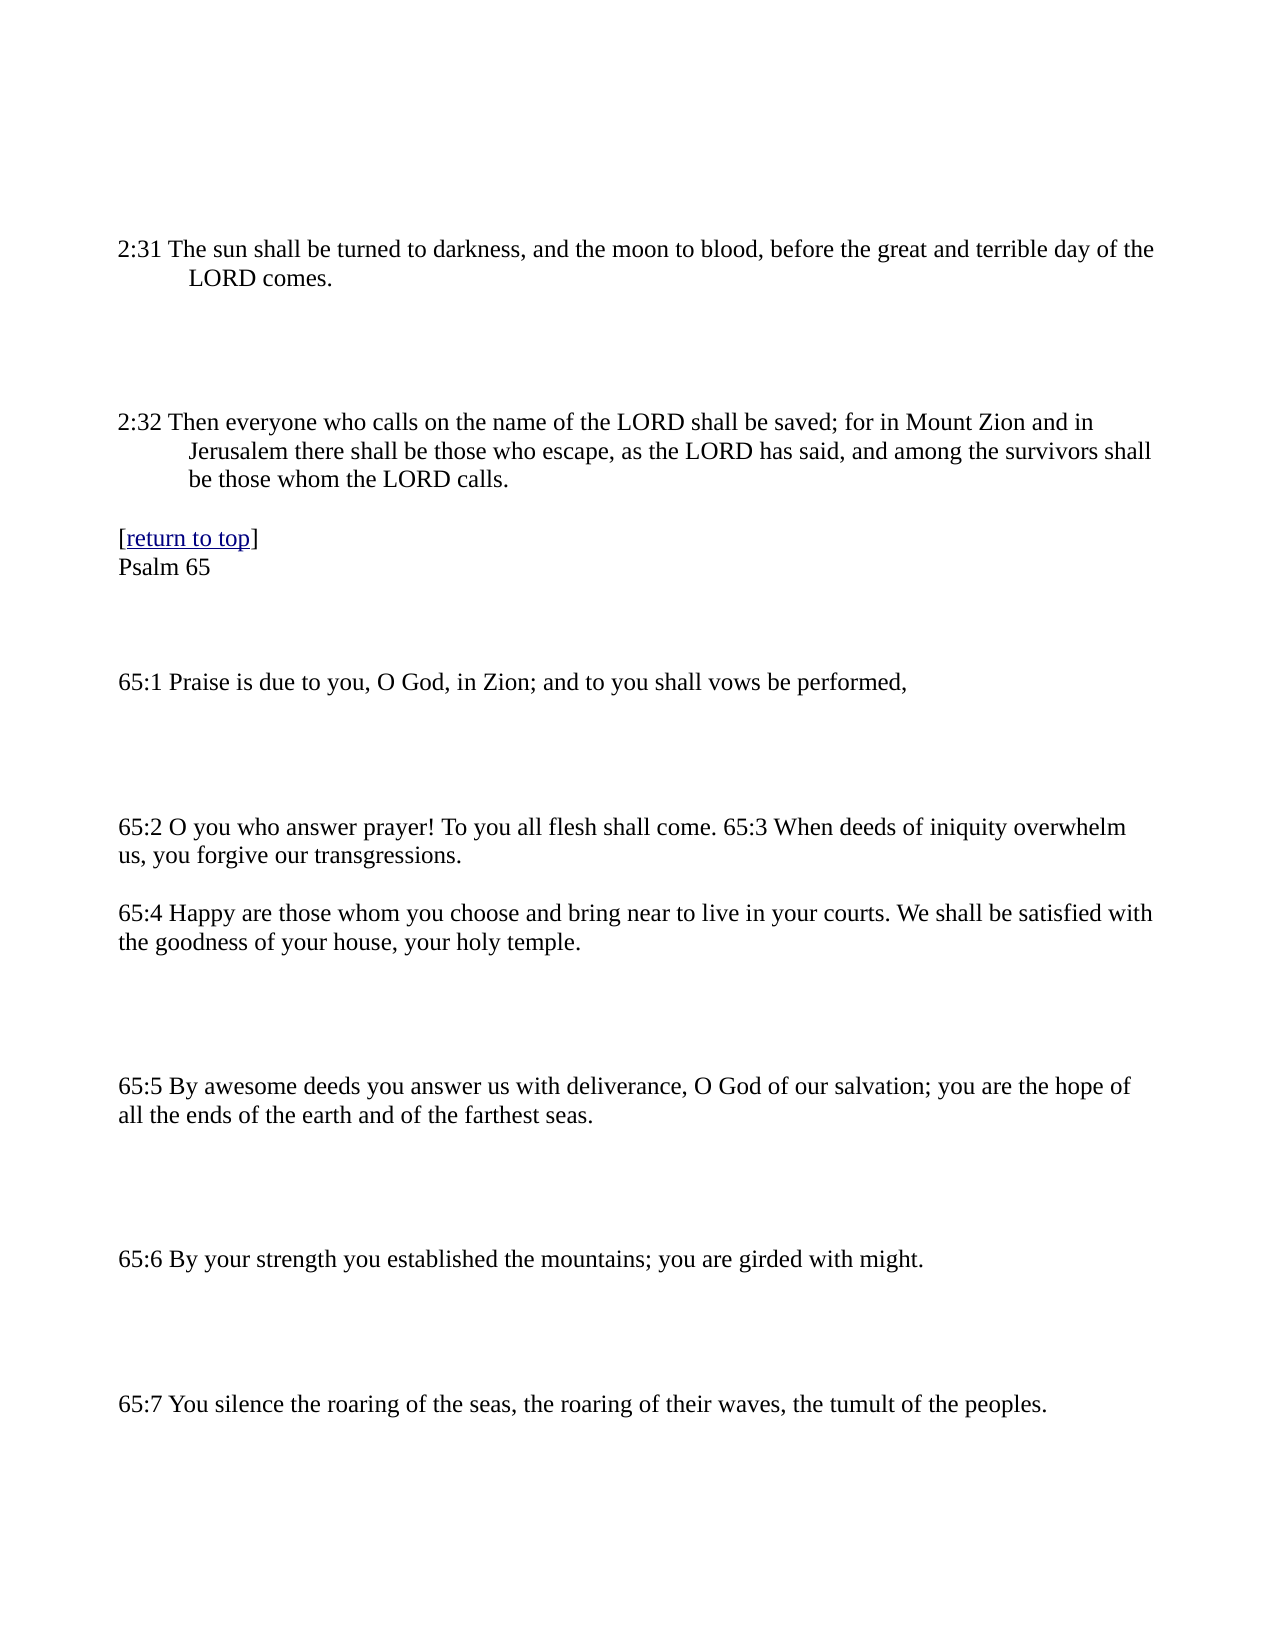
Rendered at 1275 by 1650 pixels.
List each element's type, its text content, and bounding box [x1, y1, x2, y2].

text Psalm 65 [118, 552, 1157, 638]
text [return to top] [118, 523, 1157, 552]
text 2:31 The sun shall be turned to darkness, and the moon to blood, before the great and terrible day of the LORD comes. [117, 234, 1157, 378]
text 2:32 Then everyone who calls on the name of the LORD shall be saved; for in Mount Zion and in Jerusalem there shall be those who escape, as the LORD has said, and among the survivors shall be those whom the LORD calls. [117, 407, 1157, 493]
text 65:2 O you who answer prayer! To you all flesh shall come. 65:3 When deeds of iniquity overwhelm us, you forgive our transgressions. 65:4 Happy are those whom you choose and bring near to live in your courts. We shall be satisfied with the goodness of your house, your holy temple. [118, 812, 1157, 1042]
text 65:6 By your strength you established the mountains; you are girded with might. [118, 1244, 1157, 1359]
text [117, 118, 1157, 204]
text 65:1 Praise is due to you, O God, in Zion; and to you shall vows be performed, [118, 667, 1157, 782]
text 65:7 You silence the roaring of the seas, the roaring of their waves, the tumult of the peoples. [118, 1389, 1157, 1504]
text 65:5 By awesome deeds you answer us with deliverance, O God of our salvation; you are the hope of all the ends of the earth and of the farthest seas. [118, 1071, 1157, 1215]
